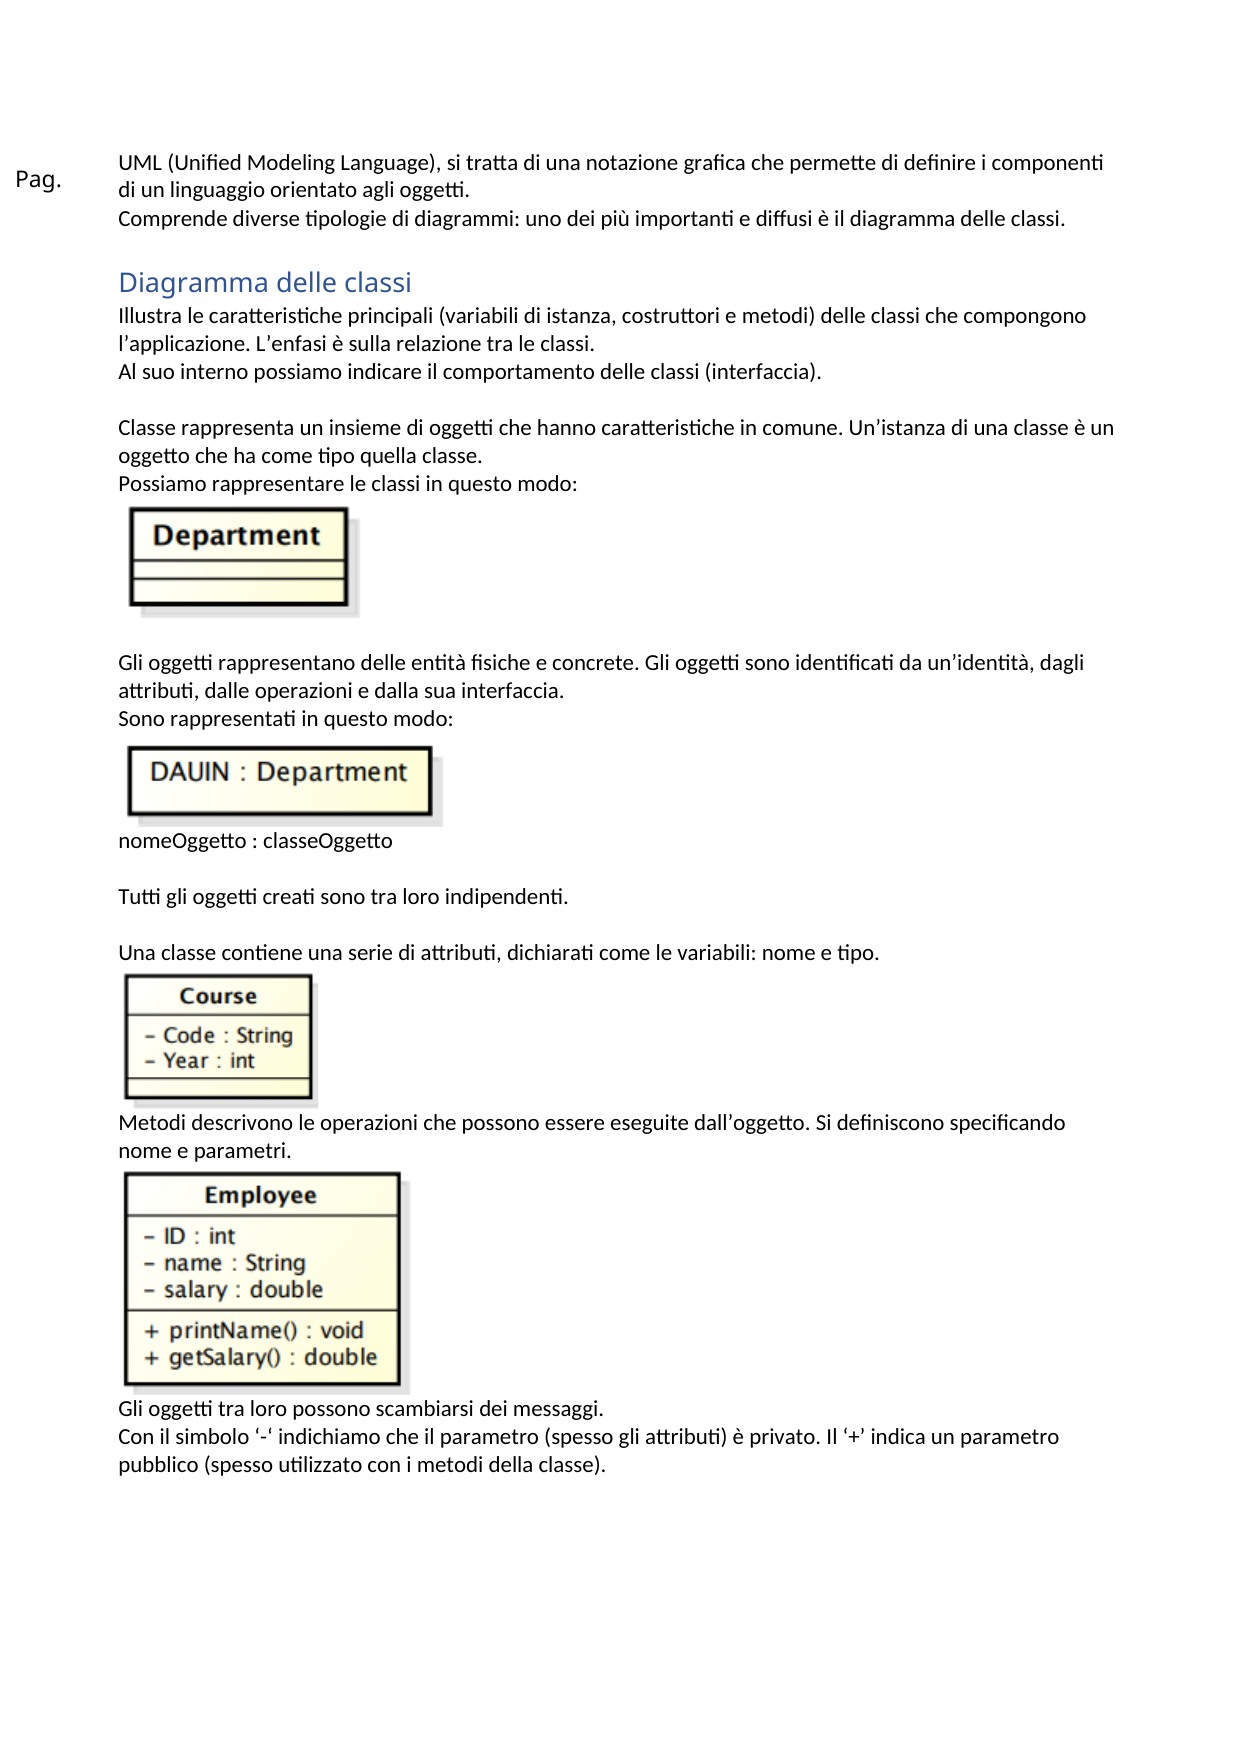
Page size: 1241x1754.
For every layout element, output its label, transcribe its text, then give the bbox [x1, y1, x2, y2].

text UML (Unified Modeling Language), si tratta di una notazione grafica che permette di definire i componenti di un linguaggio orientato agli oggetti. [118, 148, 1122, 204]
text Sono rappresentati in questo modo: [118, 704, 1122, 732]
text Possiamo rappresentare le classi in questo modo: [118, 469, 1122, 497]
text Metodi descrivono le operazioni che possono essere eseguite dall’oggetto. Si definiscono specificando nome e parametri. [118, 1108, 1122, 1164]
text nomeOggetto : classeOggetto [118, 826, 1122, 854]
text Tutti gli oggetti creati sono tra loro indipendenti. [118, 882, 1122, 910]
text Gli oggetti rappresentano delle entità fisiche e concrete. Gli oggetti sono identificati da un’identità, dagli attributi, dalle operazioni e dalla sua interfaccia. [118, 648, 1122, 704]
text Classe rappresenta un insieme di oggetti che hanno caratteristiche in comune. Un’istanza di una classe è un oggetto che ha come tipo quella classe. [118, 413, 1122, 469]
subtitle Diagramma delle classi [118, 264, 1122, 301]
text Al suo interno possiamo indicare il comportamento delle classi (interfaccia). [118, 357, 1122, 385]
text Illustra le caratteristiche principali (variabili di istanza, costruttori e metodi) delle classi che compongono l’applicazione. L’enfasi è sulla relazione tra le classi. [118, 301, 1122, 357]
text Una classe contiene una serie di attributi, dichiarati come le variabili: nome e tipo. [118, 938, 1122, 966]
text Gli oggetti tra loro possono scambiarsi dei messaggi. [118, 1394, 1122, 1422]
text Comprende diverse tipologie di diagrammi: uno dei più importanti e diffusi è il diagramma delle classi. [118, 204, 1122, 232]
text Con il simbolo ‘-‘ indichiamo che il parametro (spesso gli attributi) è privato. Il ‘+’ indica un parametro pubblico (spesso utilizzato con i metodi della classe). [118, 1422, 1122, 1478]
